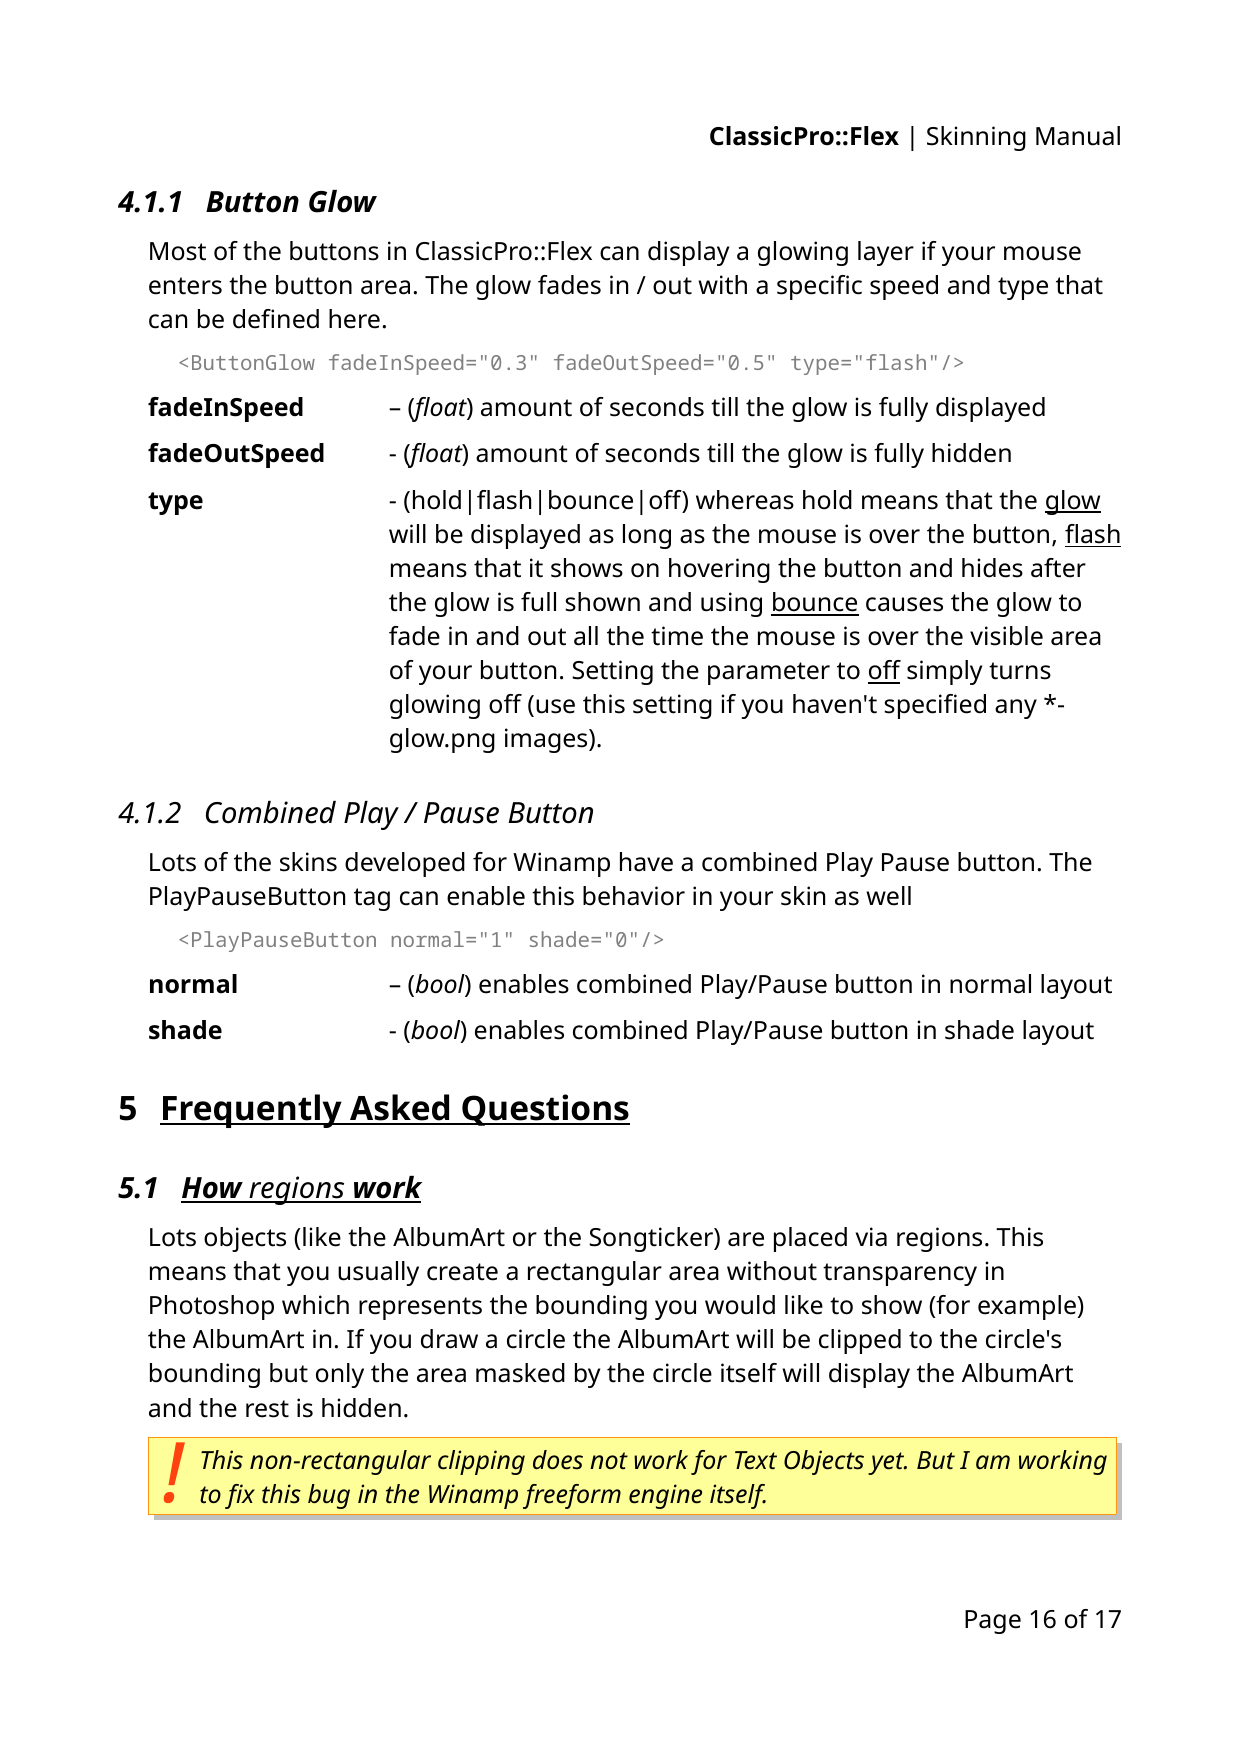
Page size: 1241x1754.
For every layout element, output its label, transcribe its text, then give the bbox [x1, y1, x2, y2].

text !This non-rectangular clipping does not work for Text Objects yet. But I am working to fix this bug in the Winamp freeform engine itself. [149, 1438, 1116, 1514]
subtitle Frequently Asked Questions [118, 1084, 1122, 1130]
text type - (hold|flash|bounce|off) whereas hold means that the glow will be displayed as long as the mouse is over the button, flash means that it shows on hovering the button and hides after the glow is full shown and using bounce causes the glow to fade in and out all the time the mouse is over the visible area of your button. Setting the parameter to off simply turns glowing off (use this setting if you haven't specified any *-glow.png images). [148, 483, 1122, 755]
subtitle Combined Play / Pause Button [118, 793, 1122, 832]
text Lots objects (like the AlbumArt or the Songticker) are placed via regions. This means that you usually create a rectangular area without transparency in Photoshop which represents the bounding you would like to show (for example) the AlbumArt in. If you draw a circle the AlbumArt will be clipped to the circle's bounding but only the area masked by the circle itself will display the AlbumArt and the rest is hidden. [148, 1220, 1122, 1424]
text fadeInSpeed – (float) amount of seconds till the glow is fully displayed [148, 389, 1122, 423]
text shade - (bool) enables combined Play/Pause button in shade layout [148, 1013, 1122, 1047]
text <ButtonGlow fadeInSpeed="0.3" fadeOutSpeed="0.5" type="flash"/> [177, 348, 1122, 377]
text normal – (bool) enables combined Play/Pause button in normal layout [148, 966, 1122, 1000]
text Most of the buttons in ClassicPro::Flex can display a glowing layer if your mouse enters the button area. The glow fades in / out with a specific speed and type that can be defined here. [148, 234, 1122, 336]
subtitle Button Glow [118, 182, 1122, 221]
text fadeOutSpeed - (float) amount of seconds till the glow is fully hidden [148, 436, 1122, 470]
subtitle How regions work [118, 1168, 1122, 1207]
text Lots of the skins developed for Winamp have a combined Play Pause button. The PlayPauseButton tag can enable this behavior in your skin as well [148, 845, 1122, 913]
text <PlayPauseButton normal="1" shade="0"/> [177, 925, 1122, 954]
